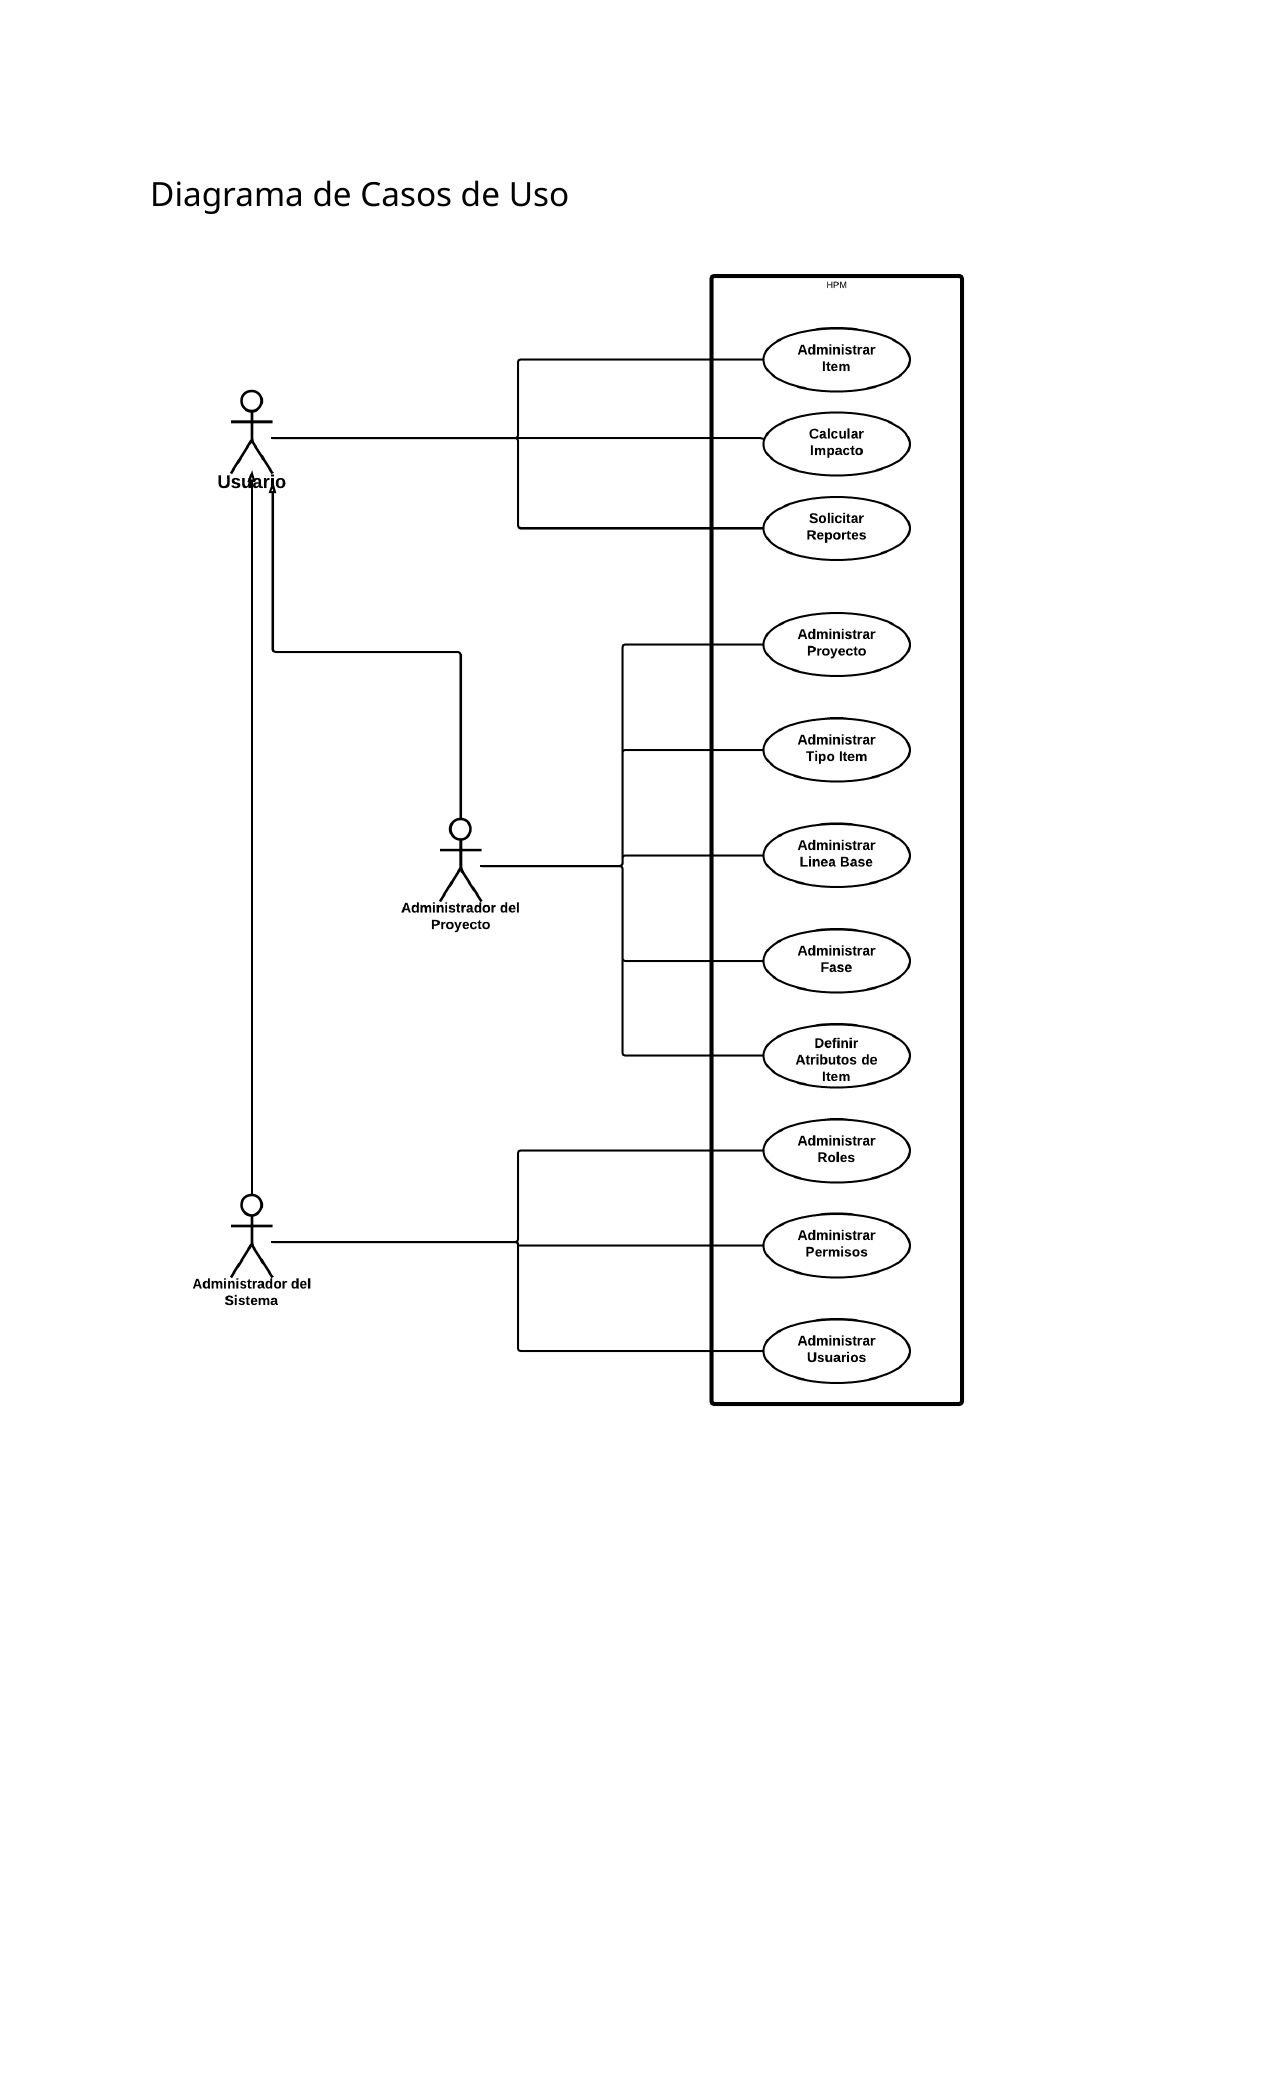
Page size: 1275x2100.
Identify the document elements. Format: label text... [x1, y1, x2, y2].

subtitle Diagrama de Casos de Uso [150, 171, 1125, 216]
picture [168, 234, 1144, 1508]
